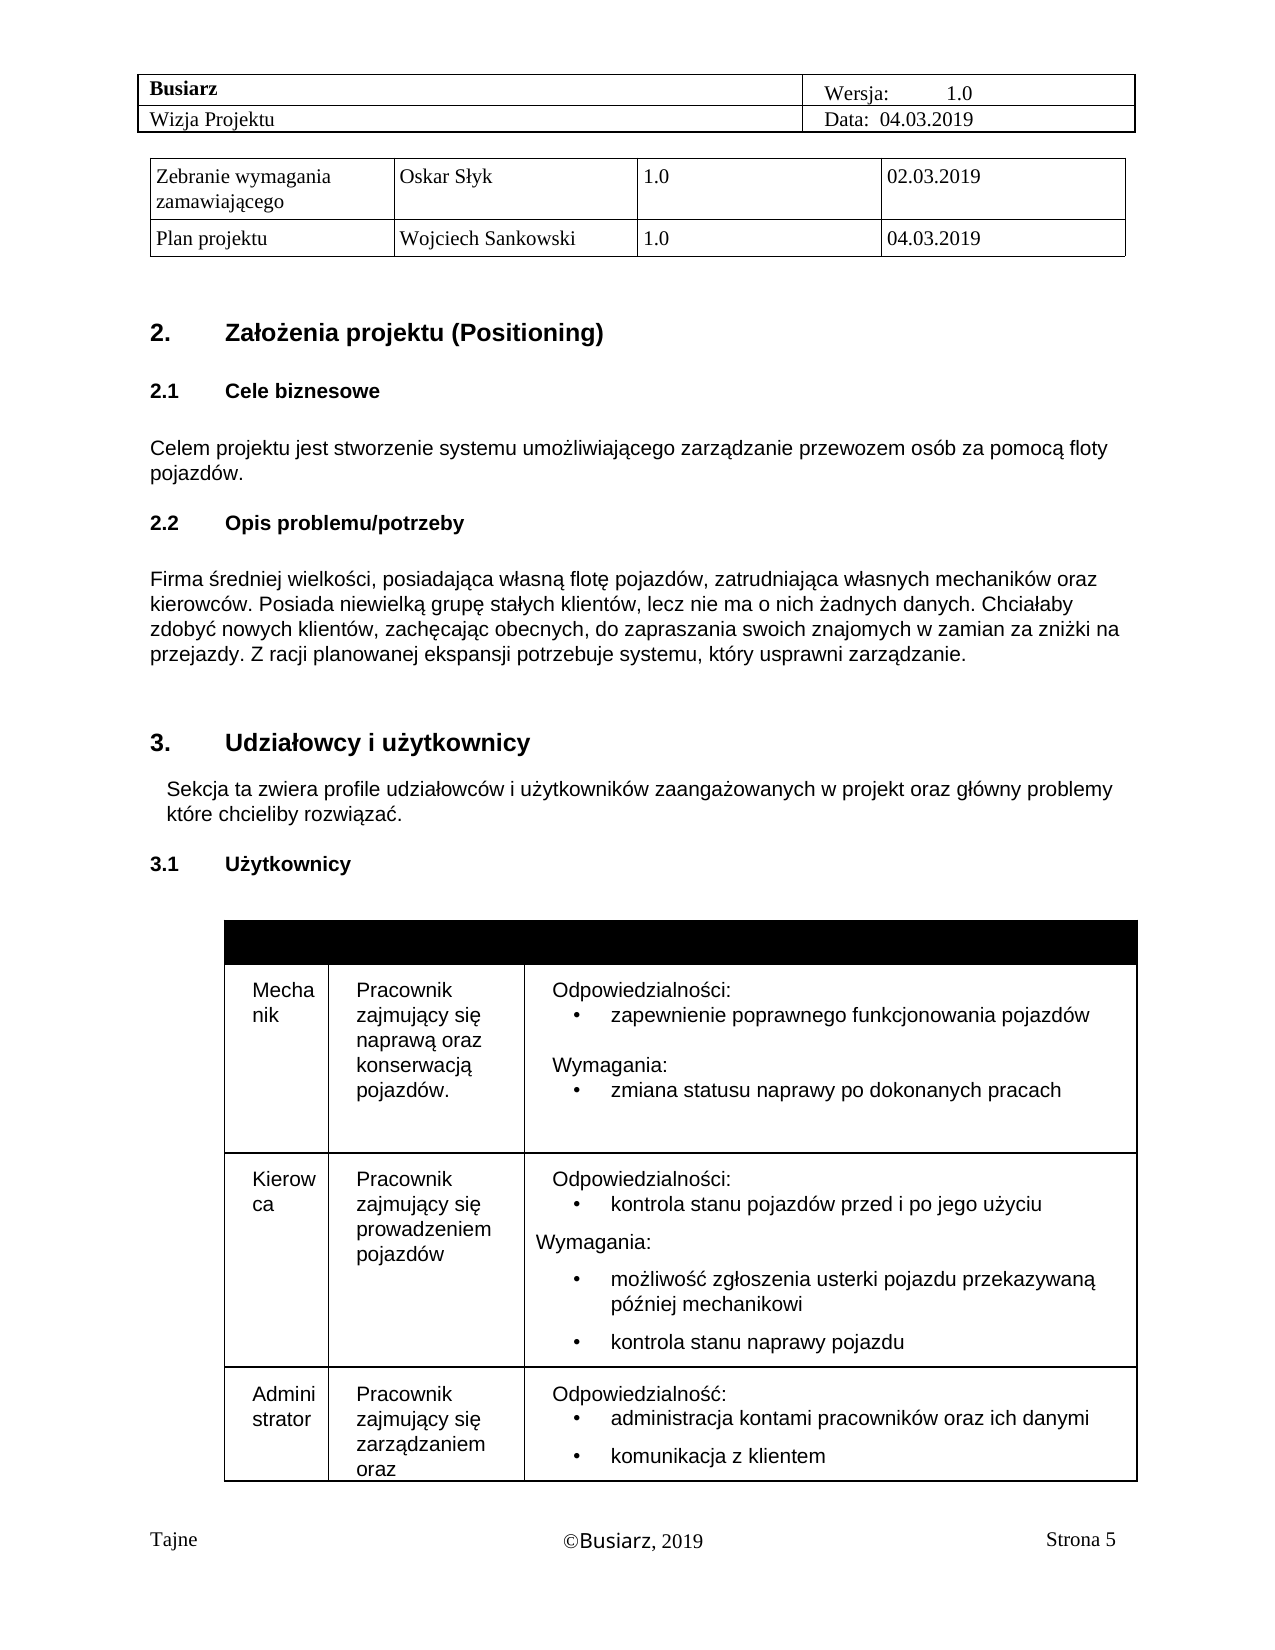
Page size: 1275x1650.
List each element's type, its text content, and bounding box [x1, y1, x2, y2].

subtitle Założenia projektu (Positioning) [150, 318, 1125, 347]
table_cell Odpowiedzialności: kontrola stanu pojazdów przed i po jego użyciu Wymagania: możliwość zgłoszenia usterki pojazdu przekazywaną później mechanikowi kontrola stanu naprawy pojazdu [525, 1154, 1136, 1366]
text Celem projektu jest stworzenie systemu umożliwiającego zarządzanie przewozem osób za pomocą floty pojazdów. [150, 434, 1125, 484]
table_header Opis [329, 921, 524, 963]
subtitle Opis problemu/potrzeby [150, 509, 1125, 534]
subtitle Użytkownicy [150, 851, 1125, 876]
table_header Nazwa [225, 921, 328, 963]
table_cell Mechanik [225, 965, 328, 1152]
table_cell Odpowiedzialność: administracja kontami pracowników oraz ich danymi komunikacja z klientem Wymagania: tworzenie kont innych pracowników możliwość rozpatrywania reklamacji definiowanie pojazdów definiowanie przystanków definiowanie tras możliwość edycji danych oraz roli pracownika w systemie możliwość zablokowania użytkownikowi korzystania z systemu możliwość dodania nowego pojazdu możliwość przypisania pojazdu do trasy [525, 1368, 1136, 1480]
table_cell Plan projektu [151, 220, 394, 256]
table_cell Wojciech Sankowski [395, 220, 637, 256]
table_cell 02.03.2019 [882, 159, 1125, 219]
table_cell Zebranie wymagania zamawiającego [151, 159, 394, 219]
table_cell Pracownik zajmujący się naprawą oraz konserwacją pojazdów. [329, 965, 524, 1152]
table_cell 1.0 [638, 220, 881, 256]
subtitle Udziałowcy i użytkownicy [150, 728, 1125, 757]
table_cell Odpowiedzialności: zapewnienie poprawnego funkcjonowania pojazdów Wymagania: zmiana statusu naprawy po dokonanych pracach [525, 965, 1136, 1152]
text Sekcja ta zwiera profile udziałowców i użytkowników zaangażowanych w projekt oraz główny problemy które chcieliby rozwiązać. [166, 776, 1125, 826]
table_cell 1.0 [638, 159, 881, 219]
table_cell Pracownik zajmujący się zarządzaniem oraz [329, 1368, 524, 1480]
table_cell Kierowca [225, 1154, 328, 1366]
subtitle Cele biznesowe [150, 378, 1125, 403]
table_cell Administrator [225, 1368, 328, 1480]
table_cell 04.03.2019 [882, 220, 1125, 256]
text Firma średniej wielkości, posiadająca własną flotę pojazdów, zatrudniająca własnych mechaników oraz kierowców. Posiada niewielką grupę stałych klientów, lecz nie ma o nich żadnych danych. Chciałaby zdobyć nowych klientów, zachęcając obecnych, do zapraszania swoich znajomych w zamian za zniżki na przejazdy. Z racji planowanej ekspansji potrzebuje systemu, który usprawni zarządzanie. [150, 566, 1125, 666]
table_header Odpowiedzialność [525, 921, 1136, 963]
table_cell Pracownik zajmujący się prowadzeniem pojazdów [329, 1154, 524, 1366]
table_cell Oskar Słyk [395, 159, 637, 219]
